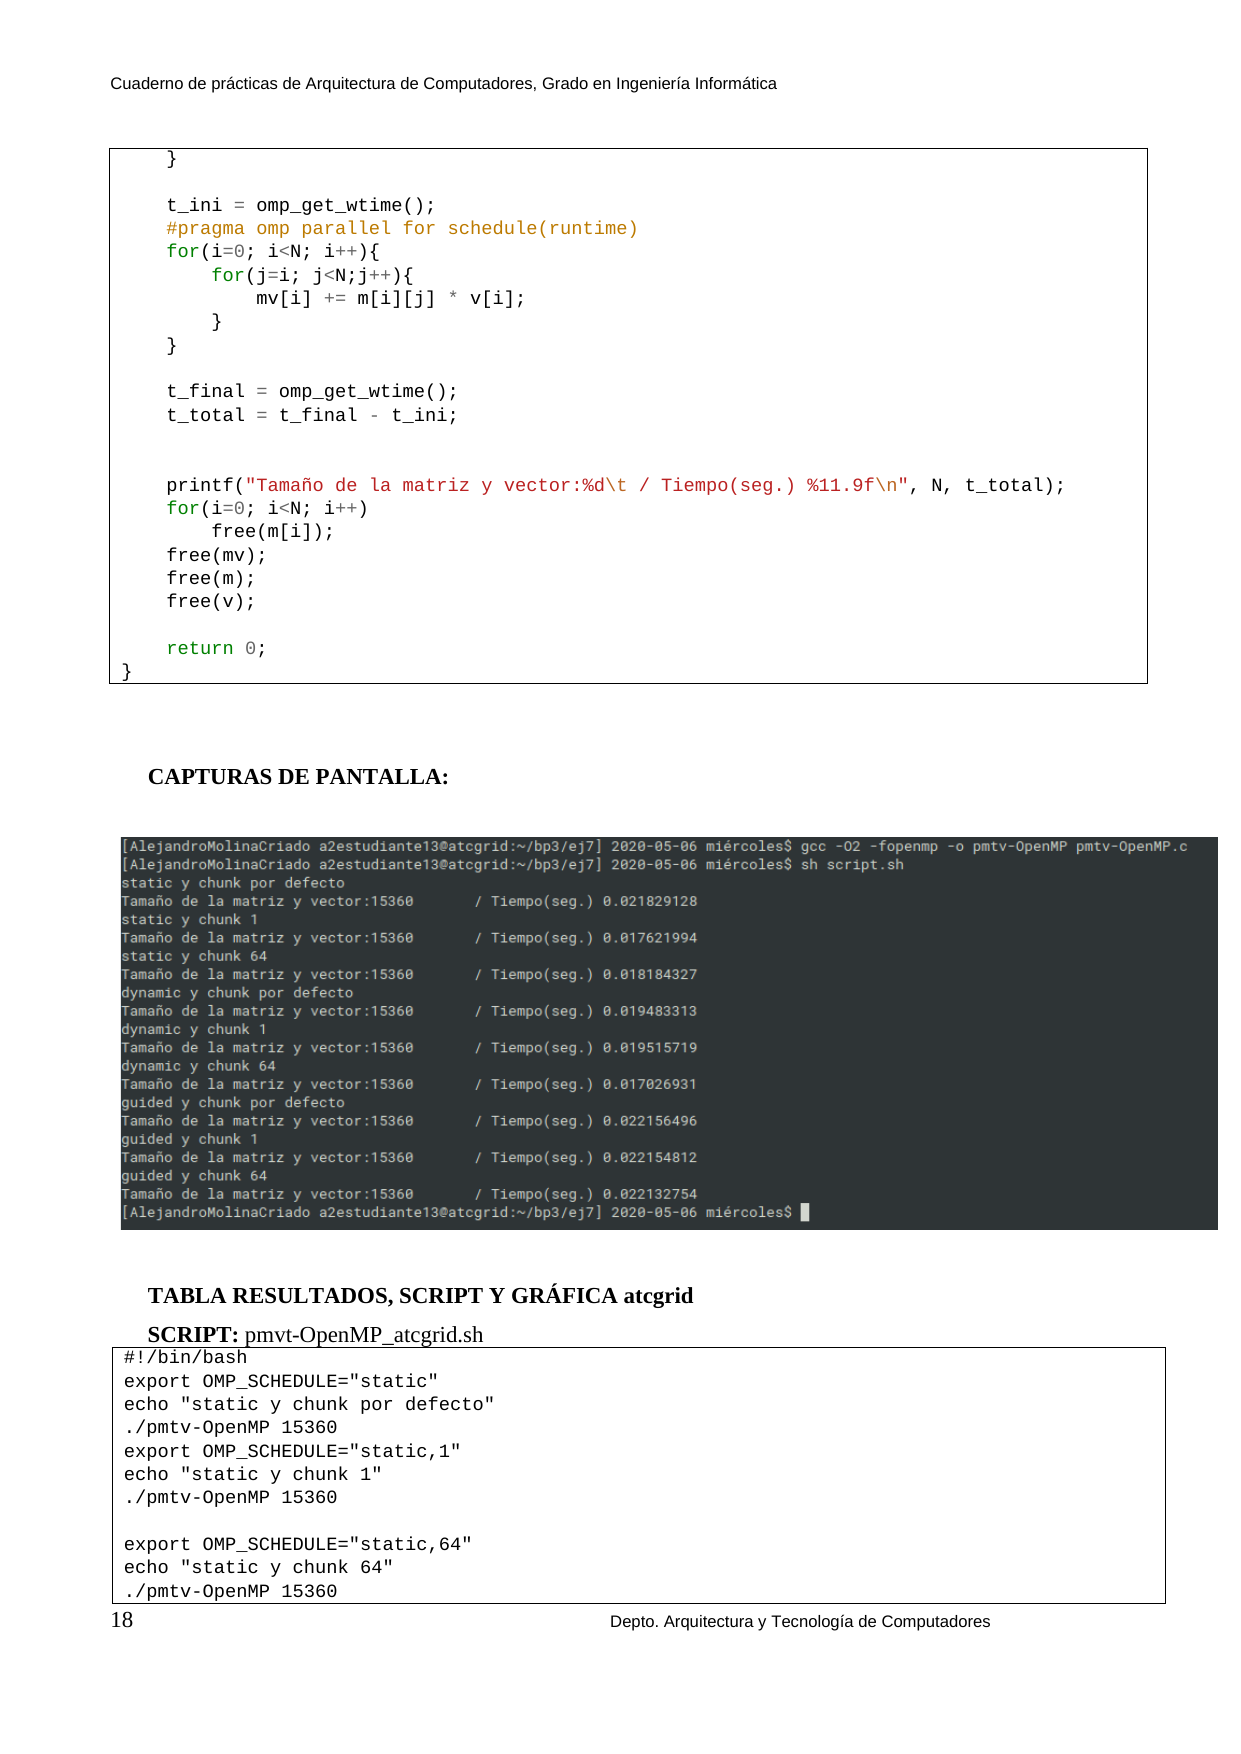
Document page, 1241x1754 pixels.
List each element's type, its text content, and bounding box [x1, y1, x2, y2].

table_header } t_ini = omp_get_wtime(); #pragma omp parallel for schedule(runtime) for(i=0; i<N; i++){ for(j=i; j<N;j++){ mv[i] += m[i][j] * v[i]; } } t_final = omp_get_wtime(); t_total = t_final - t_ini; printf("Tamaño de la matriz y vector:%d\t / Tiempo(seg.) %11.9f\n", N, t_total); for(i=0; i<N; i++) free(m[i]); free(mv); free(m); free(v); return 0; } [110, 149, 1147, 683]
text TABLA RESULTADOS, SCRIPT Y GRÁFICA atcgrid [148, 1282, 1150, 1308]
list SCRIPT: pmvt-OpenMP_atcgrid.sh [147, 1321, 1150, 1347]
picture [120, 837, 1218, 1230]
text CAPTURAS DE PANTALLA: [148, 763, 1150, 790]
table_header #!/bin/bash export OMP_SCHEDULE="static" echo "static y chunk por defecto" ./pmtv-OpenMP 15360 export OMP_SCHEDULE="static,1" echo "static y chunk 1" ./pmtv-OpenMP 15360 export OMP_SCHEDULE="static,64" echo "static y chunk 64" ./pmtv-OpenMP 15360 [113, 1348, 1165, 1603]
